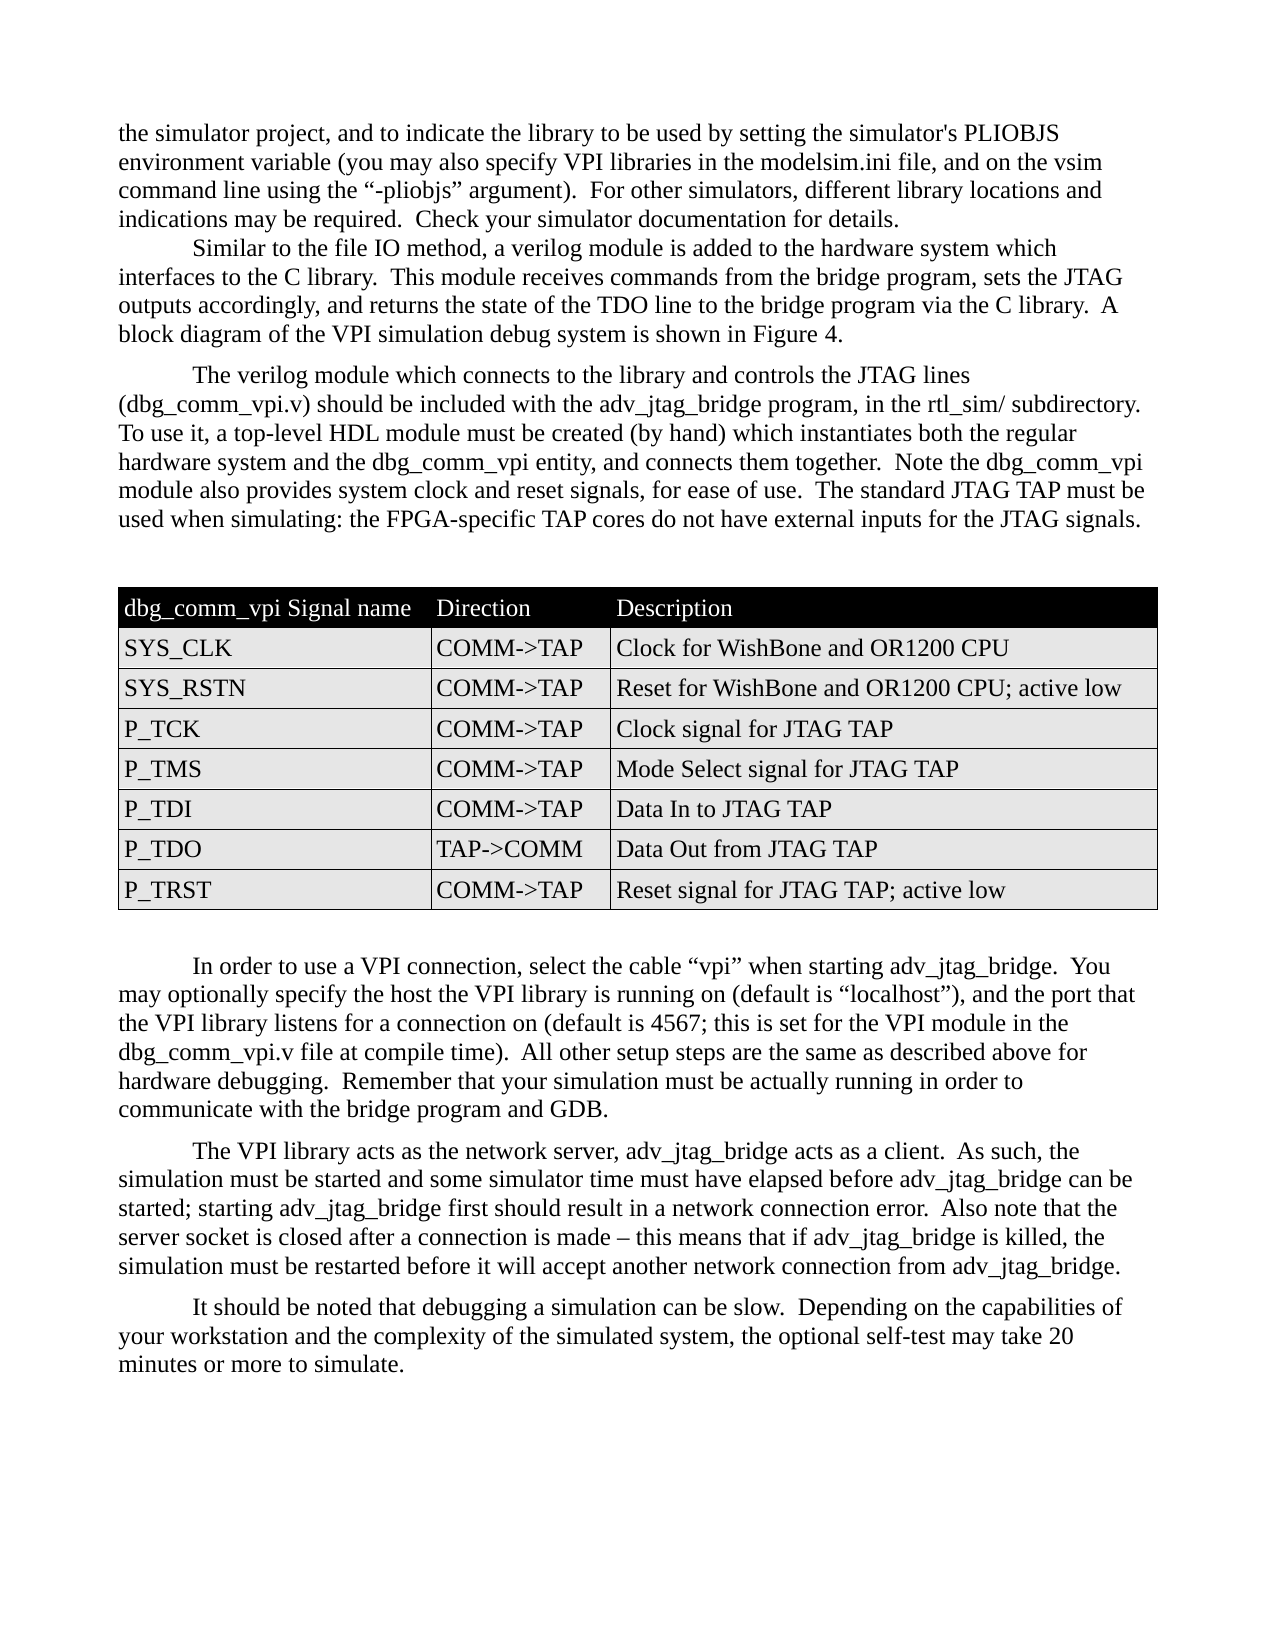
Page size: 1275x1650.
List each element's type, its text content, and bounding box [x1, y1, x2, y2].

table_cell Clock for WishBone and OR1200 CPU [611, 628, 1157, 667]
text the simulator project, and to indicate the library to be used by setting the simulator's PLIOBJS environment variable (you may also specify VPI libraries in the modelsim.ini file, and on the vsim command line using the “-pliobjs” argument). For other simulators, different library locations and indications may be required. Check your simulator documentation for details. [118, 118, 1157, 233]
table_cell P_TDI [119, 790, 431, 829]
table_cell SYS_CLK [119, 628, 431, 667]
table_cell P_TMS [119, 749, 431, 788]
table_cell Reset for WishBone and OR1200 CPU; active low [611, 669, 1157, 708]
table_cell P_TRST [119, 870, 431, 909]
table_header Direction [432, 588, 610, 627]
table_cell COMM->TAP [432, 669, 610, 708]
table_cell COMM->TAP [432, 870, 610, 909]
text In order to use a VPI connection, select the cable “vpi” when starting adv_jtag_bridge. You may optionally specify the host the VPI library is running on (default is “localhost”), and the port that the VPI library listens for a connection on (default is 4567; this is set for the VPI module in the dbg_comm_vpi.v file at compile time). All other setup steps are the same as described above for hardware debugging. Remember that your simulation must be actually running in order to communicate with the bridge program and GDB. [118, 951, 1157, 1123]
table_cell SYS_RSTN [119, 669, 431, 708]
text The verilog module which connects to the library and controls the JTAG lines (dbg_comm_vpi.v) should be included with the adv_jtag_bridge program, in the rtl_sim/ subdirectory. To use it, a top-level HDL module must be created (by hand) which instantiates both the regular hardware system and the dbg_comm_vpi entity, and connects them together. Note the dbg_comm_vpi module also provides system clock and reset signals, for ease of use. The standard JTAG TAP must be used when simulating: the FPGA-specific TAP cores do not have external inputs for the JTAG signals. [118, 361, 1157, 533]
table_cell Reset signal for JTAG TAP; active low [611, 870, 1157, 909]
table_cell Data In to JTAG TAP [611, 790, 1157, 829]
table_cell COMM->TAP [432, 790, 610, 829]
table_cell Mode Select signal for JTAG TAP [611, 749, 1157, 788]
text It should be noted that debugging a simulation can be slow. Depending on the capabilities of your workstation and the complexity of the simulated system, the optional self-test may take 20 minutes or more to simulate. [118, 1292, 1157, 1378]
table_cell Clock signal for JTAG TAP [611, 709, 1157, 748]
table_cell COMM->TAP [432, 628, 610, 667]
table_header Description [611, 588, 1157, 627]
table_cell COMM->TAP [432, 749, 610, 788]
table_cell P_TCK [119, 709, 431, 748]
table_cell TAP->COMM [432, 830, 610, 869]
table_cell COMM->TAP [432, 709, 610, 748]
table_cell Data Out from JTAG TAP [611, 830, 1157, 869]
table_cell P_TDO [119, 830, 431, 869]
text Similar to the file IO method, a verilog module is added to the hardware system which interfaces to the C library. This module receives commands from the bridge program, sets the JTAG outputs accordingly, and returns the state of the TDO line to the bridge program via the C library. A block diagram of the VPI simulation debug system is shown in Figure 4. [118, 233, 1157, 348]
table_header dbg_comm_vpi Signal name [119, 588, 431, 627]
text The VPI library acts as the network server, adv_jtag_bridge acts as a client. As such, the simulation must be started and some simulator time must have elapsed before adv_jtag_bridge can be started; starting adv_jtag_bridge first should result in a network connection error. Also note that the server socket is closed after a connection is made – this means that if adv_jtag_bridge is killed, the simulation must be restarted before it will accept another network connection from adv_jtag_bridge. [118, 1136, 1157, 1279]
